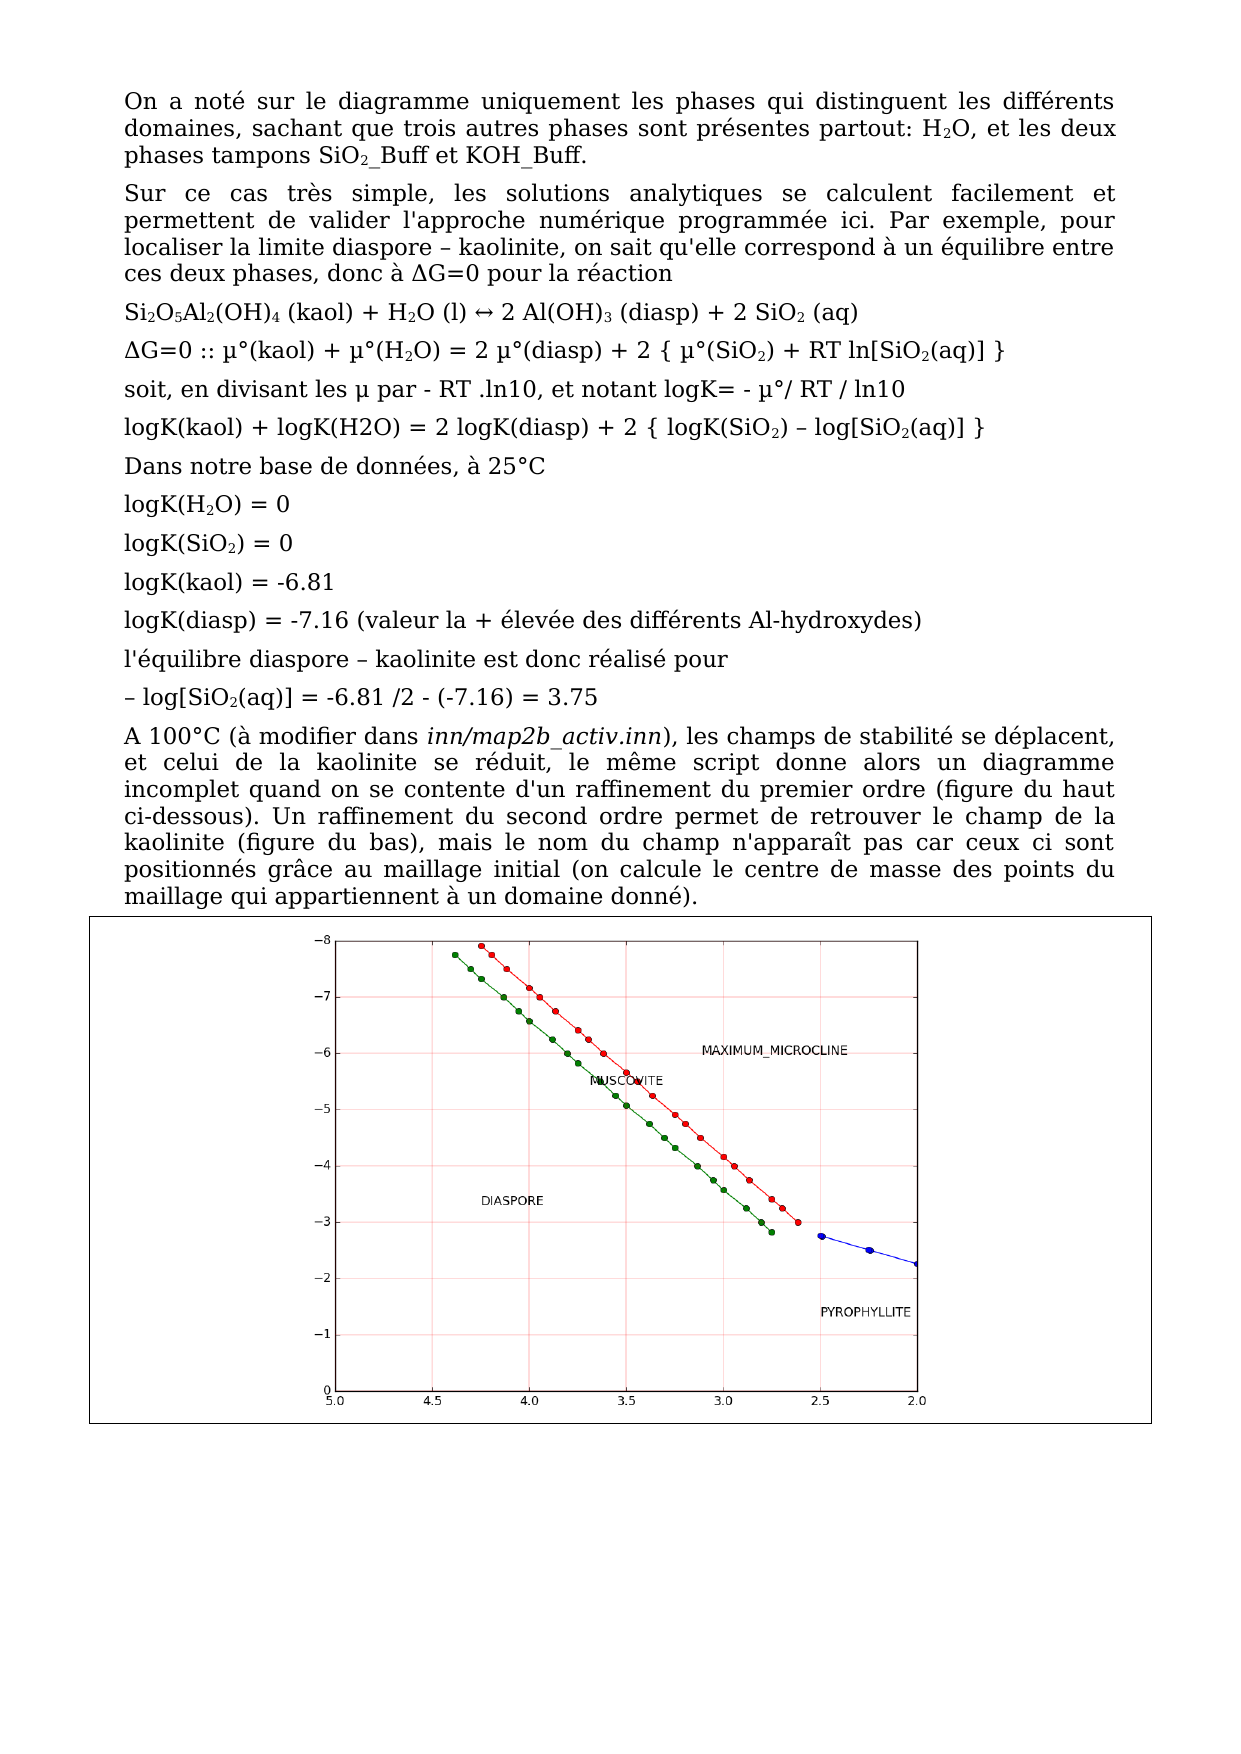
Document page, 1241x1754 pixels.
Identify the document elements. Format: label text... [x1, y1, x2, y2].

text logK(kaol) = -6.81 [124, 569, 1116, 595]
text logK(H2O) = 0 [124, 492, 1116, 518]
text Si2O5Al2(OH)4 (kaol) + H2O (l) ↔ 2 Al(OH)3 (diasp) + 2 SiO2 (aq) [124, 299, 1116, 326]
table_header [90, 917, 1151, 1423]
text Dans notre base de données, à 25°C [124, 453, 1116, 480]
text logK(SiO2) = 0 [124, 530, 1116, 557]
text – log[SiO2(aq)] = -6.81 /2 - (-7.16) = 3.75 [124, 684, 1116, 711]
text ΔG=0 :: µ°(kaol) + µ°(H2O) = 2 µ°(diasp) + 2 { µ°(SiO2) + RT ln[SiO2(aq)] } [124, 337, 1116, 364]
picture [301, 921, 940, 1418]
text logK(kaol) + logK(H2O) = 2 logK(diasp) + 2 { logK(SiO2) – log[SiO2(aq)] } [124, 414, 1116, 441]
text A 100°C (à modifier dans inn/map2b_activ.inn), les champs de stabilité se déplacent, et celui de la kaolinite se réduit, le même script donne alors un diagramme incomplet quand on se contente d'un raffinement du premier ordre (figure du haut ci-dessous). Un raffinement du second ordre permet de retrouver le champ de la kaolinite (figure du bas), mais le nom du champ n'apparaît pas car ceux ci sont positionnés grâce au maillage initial (on calcule le centre de masse des points du maillage qui appartiennent à un domaine donné). [124, 723, 1116, 909]
text logK(diasp) = -7.16 (valeur la + élevée des différents Al-hydroxydes) [124, 607, 1116, 634]
text Sur ce cas très simple, les solutions analytiques se calculent facilement et permettent de valider l'approche numérique programmée ici. Par exemple, pour localiser la limite diaspore – kaolinite, on sait qu'elle correspond à un équilibre entre ces deux phases, donc à ΔG=0 pour la réaction [124, 180, 1116, 287]
text soit, en divisant les μ par - RT .ln10, et notant logK= - µ°/ RT / ln10 [124, 376, 1116, 403]
text l'équilibre diaspore – kaolinite est donc réalisé pour [124, 646, 1116, 672]
text On a noté sur le diagramme uniquement les phases qui distinguent les différents domaines, sachant que trois autres phases sont présentes partout: H2O, et les deux phases tampons SiO2_Buff et KOH_Buff. [124, 88, 1116, 168]
